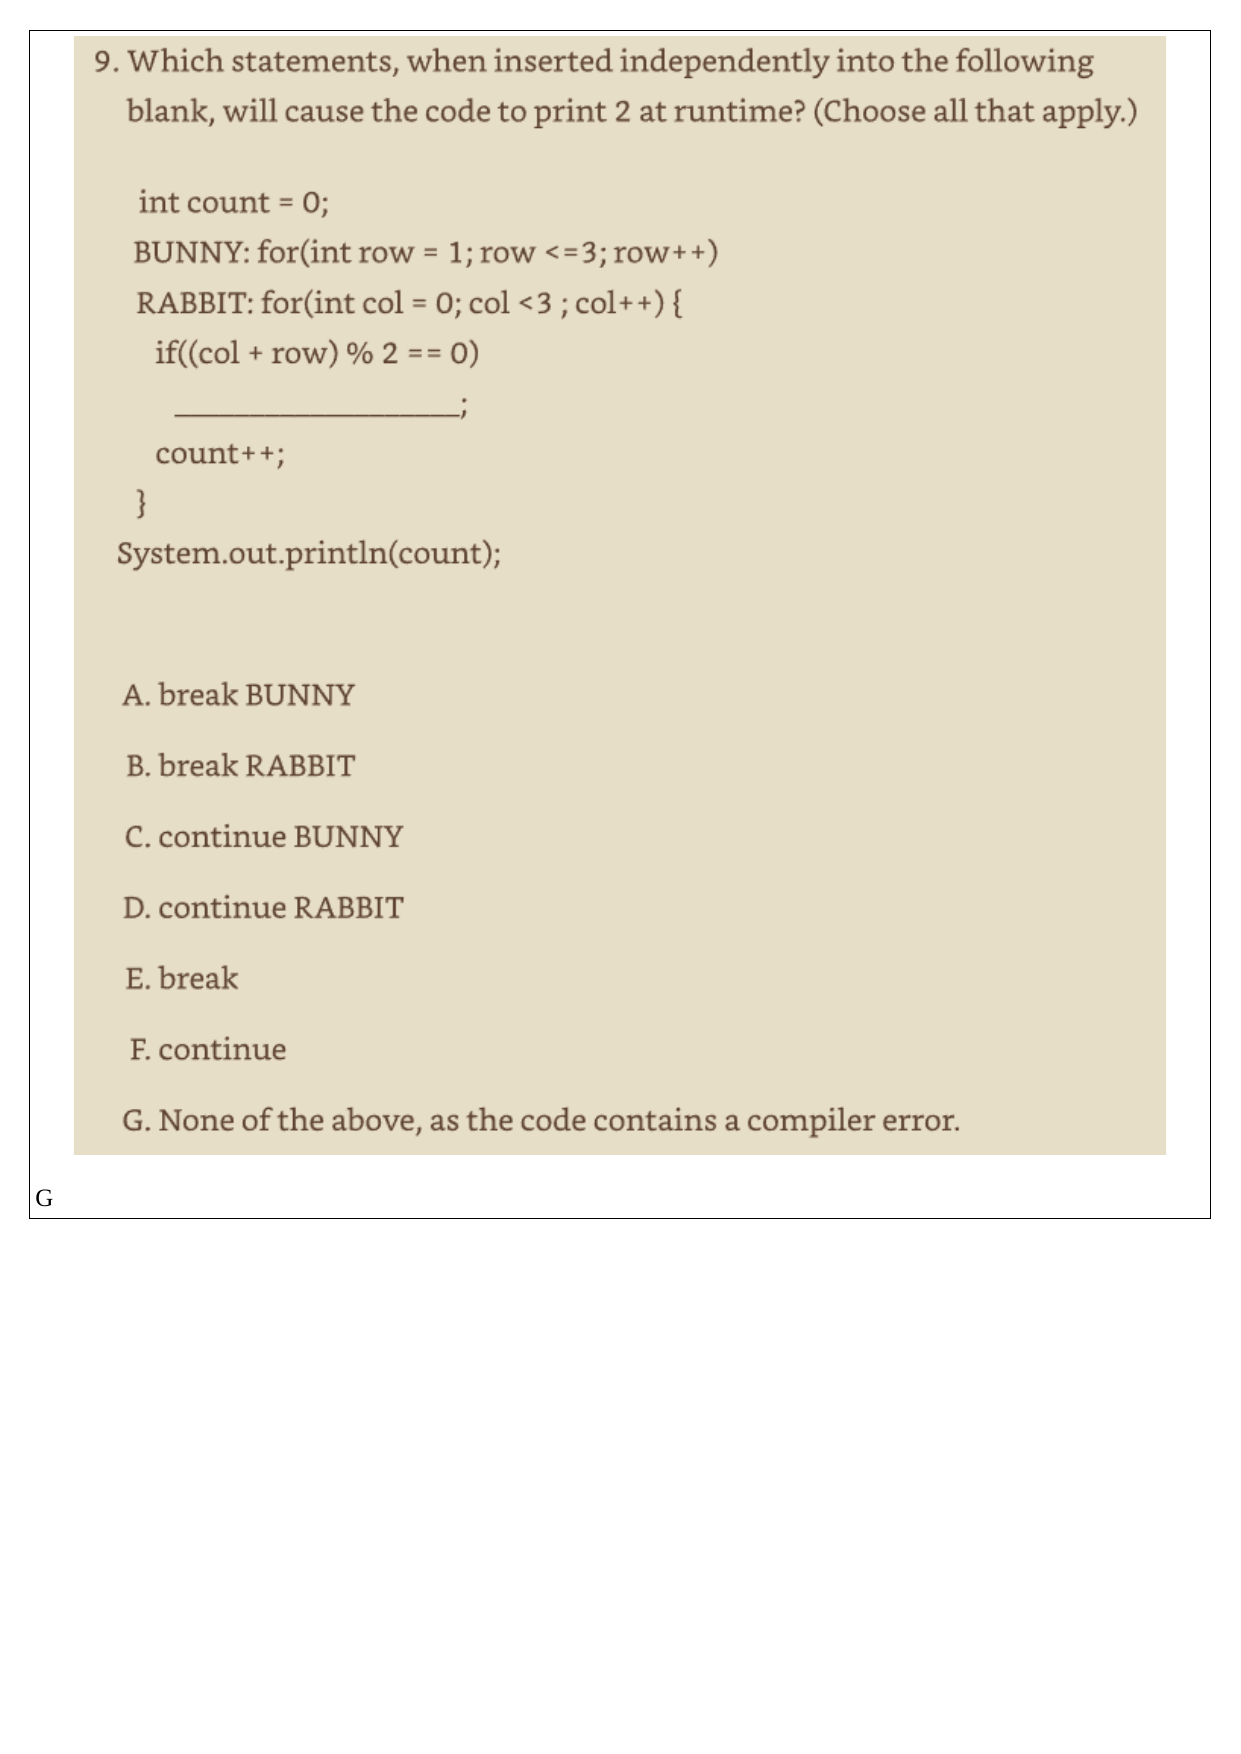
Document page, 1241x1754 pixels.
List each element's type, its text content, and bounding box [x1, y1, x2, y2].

table_cell G [30, 31, 1210, 1217]
picture [73, 36, 1167, 1155]
